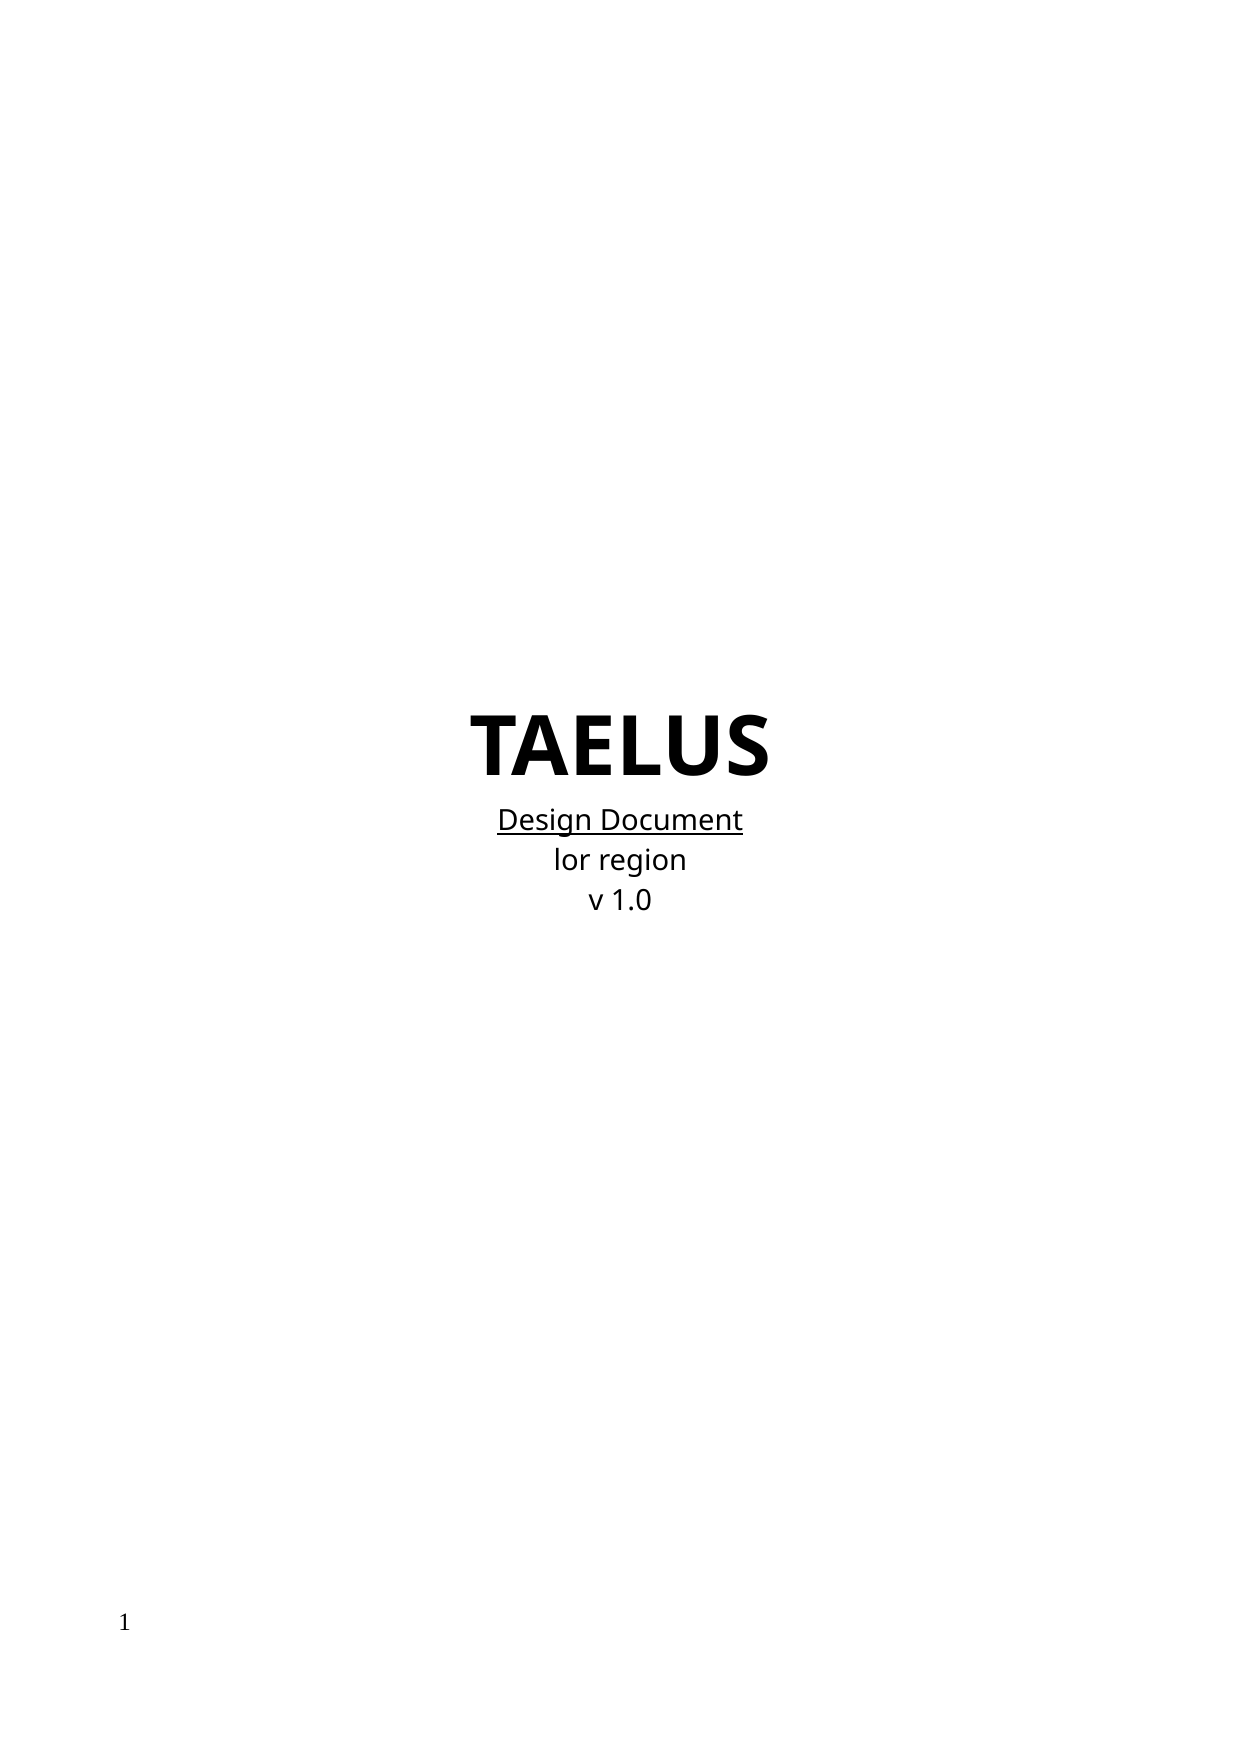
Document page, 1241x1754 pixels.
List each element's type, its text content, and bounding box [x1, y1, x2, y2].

text lor region [118, 839, 1122, 879]
text v 1.0 [118, 879, 1122, 918]
text TAELUS [118, 686, 1122, 799]
text Design Document [118, 799, 1122, 839]
